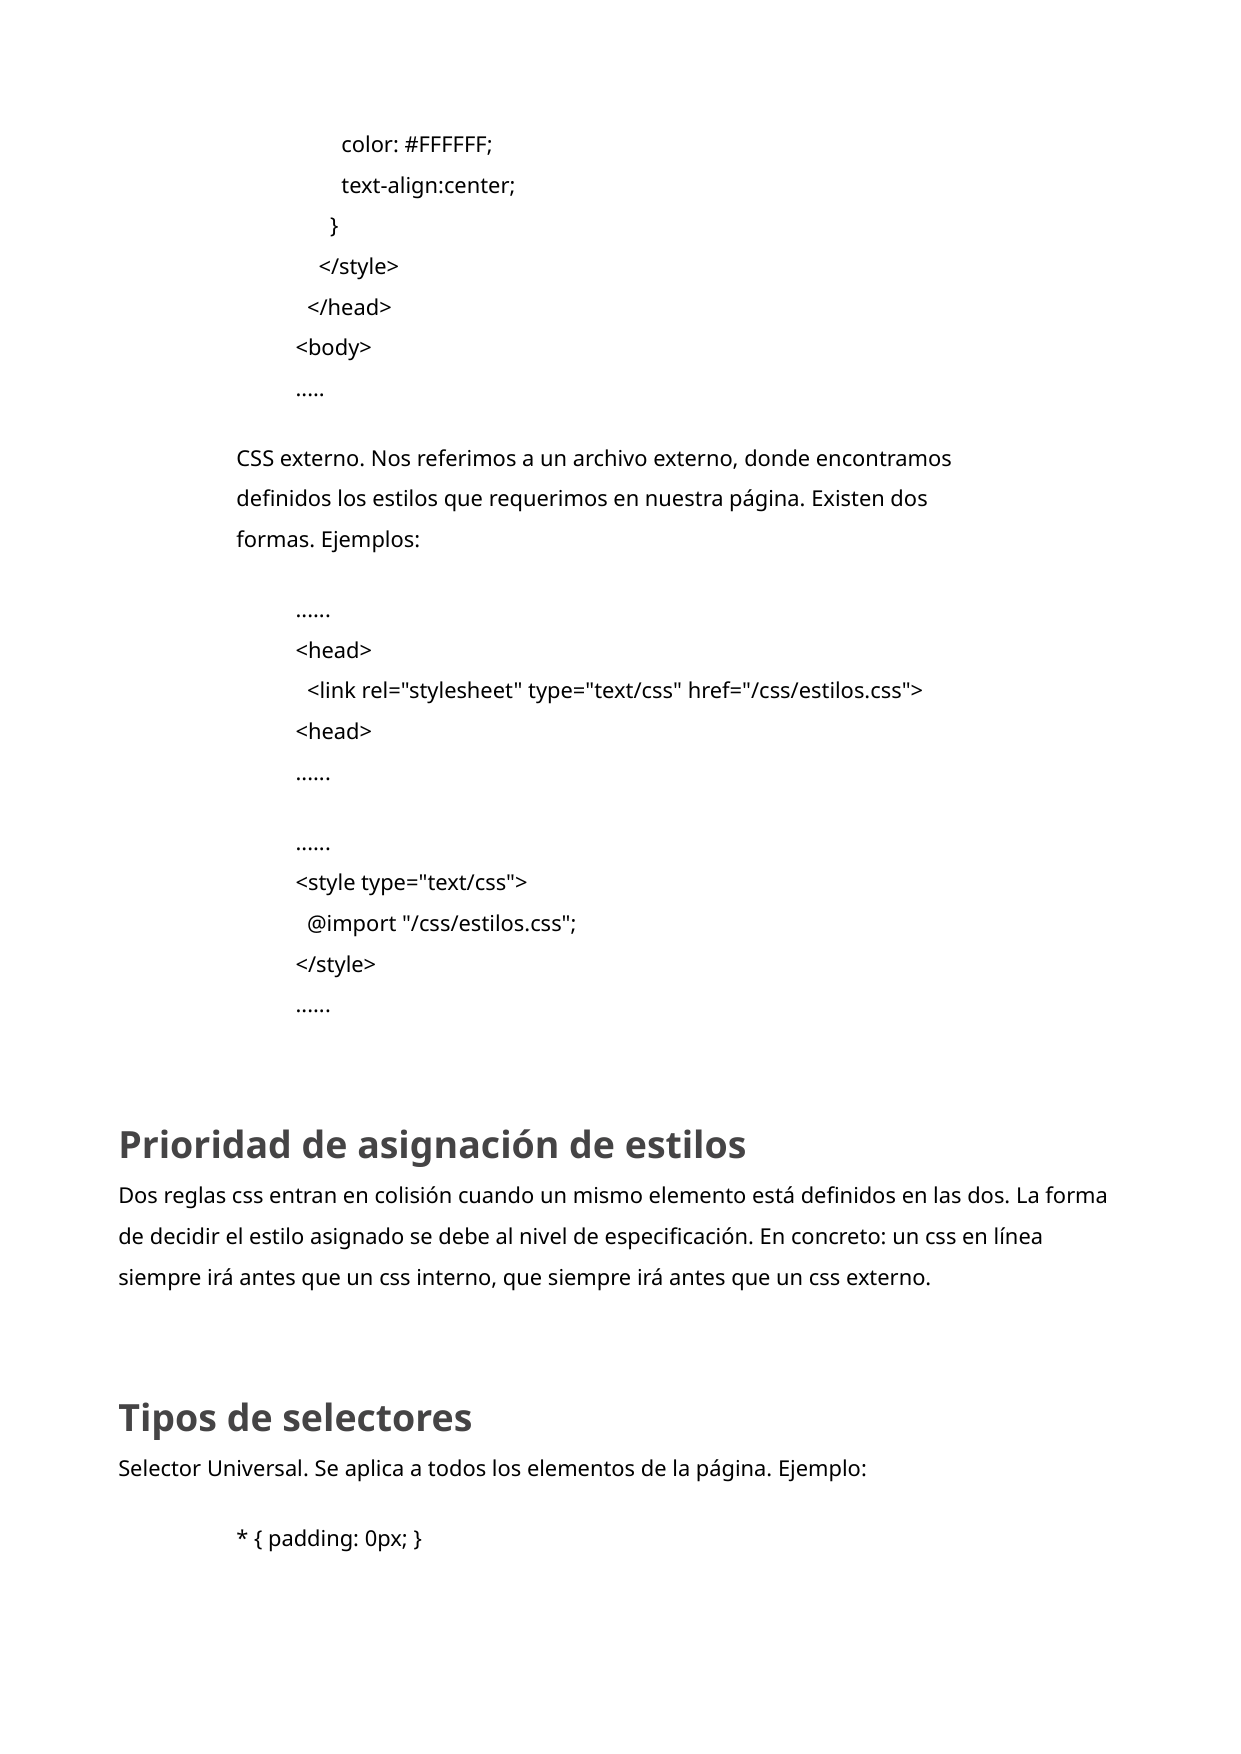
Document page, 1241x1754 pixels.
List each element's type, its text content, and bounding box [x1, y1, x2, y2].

text ...... <head> <link rel="stylesheet" type="text/css" href="/css/estilos.css"> <head> ...... [295, 583, 945, 786]
subtitle Prioridad de asignación de estilos [118, 1119, 1122, 1170]
text color: #FFFFFF; text-align:center; } </style> </head> <body> ..... [295, 118, 945, 402]
subtitle Tipos de selectores [118, 1391, 1122, 1442]
text CSS externo. Nos referimos a un archivo externo, donde encontramos definidos los estilos que requerimos en nuestra página. Existen dos formas. Ejemplos: [236, 432, 1004, 554]
text * { padding: 0px; } [236, 1512, 1004, 1553]
text ...... <style type="text/css"> @import "/css/estilos.css"; </style> ...... [295, 816, 945, 1019]
text Dos reglas css entran en colisión cuando un mismo elemento está definidos en las dos. La forma de decidir el estilo asignado se debe al nivel de especificación. En concreto: un css en línea siempre irá antes que un css interno, que siempre irá antes que un css externo. [118, 1170, 1122, 1292]
text Selector Universal. Se aplica a todos los elementos de la página. Ejemplo: [118, 1442, 1122, 1483]
